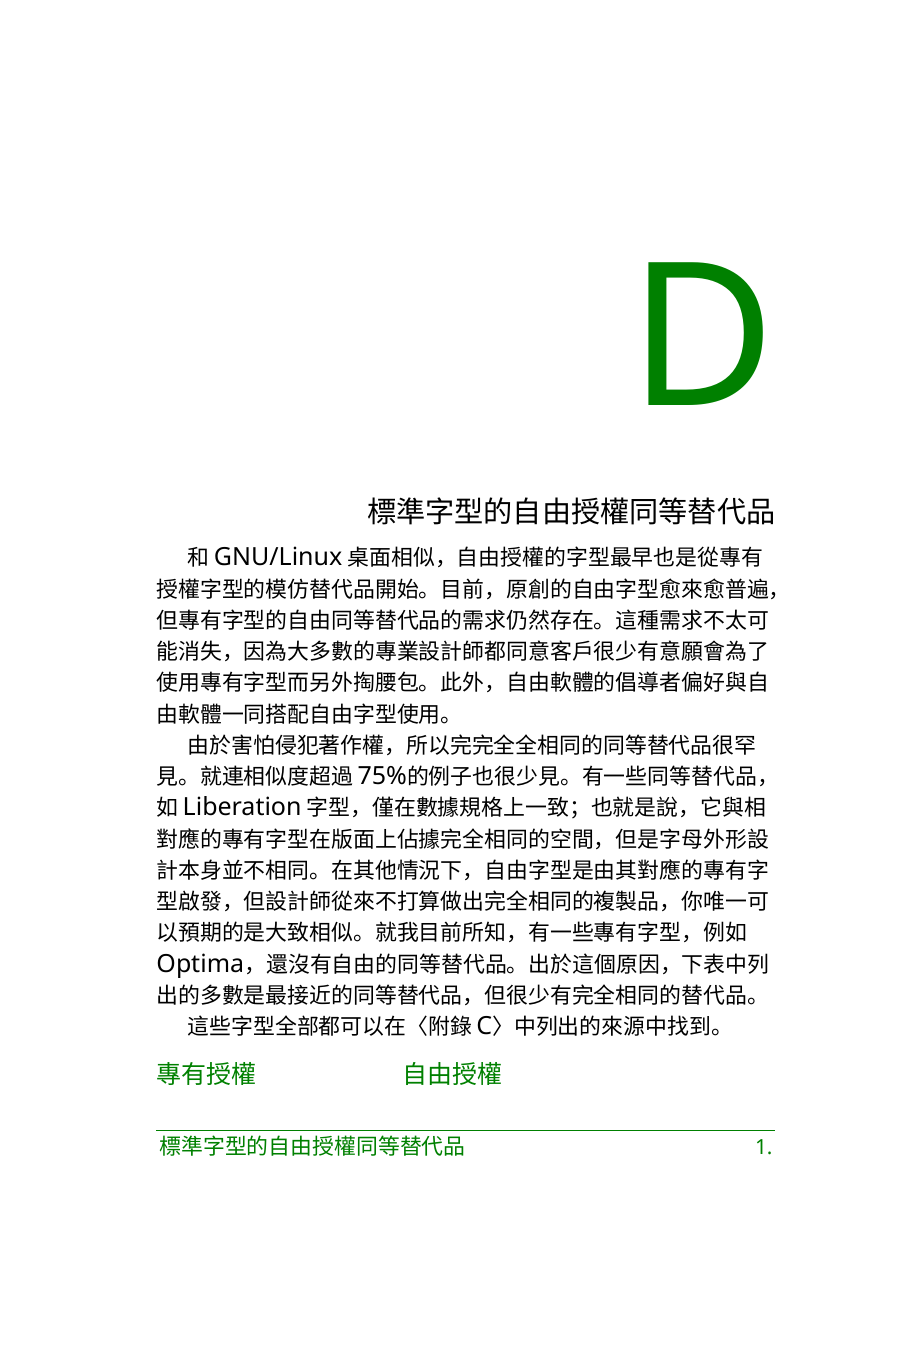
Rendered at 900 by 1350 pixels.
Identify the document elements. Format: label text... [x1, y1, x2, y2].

text 這些字型全部都可以在〈附錄C〉中列出的來源中找到。 [156, 1009, 775, 1041]
subtitle 標準字型的自由授權同等替代品 [156, 489, 775, 531]
table_header 專有授權 [156, 1056, 402, 1090]
text 由於害怕侵犯著作權，所以完完全全相同的同等替代品很罕見。就連相似度超過75%的例子也很少見。有一些同等替代品，如Liberation字型，僅在數據規格上一致；也就是說，它與相對應的專有字型在版面上佔據完全相同的空間，但是字母外形設計本身並不相同。在其他情況下，自由字型是由其對應的專有字型啟發，但設計師從來不打算做出完全相同的複製品，你唯一可以預期的是大致相似。就我目前所知，有一些專有字型，例如Optima，還沒有自由的同等替代品。出於這個原因，下表中列出的多數是最接近的同等替代品，但很少有完全相同的替代品。 [156, 728, 775, 1009]
text 和GNU/Linux桌面相似，自由授權的字型最早也是從專有授權字型的模仿替代品開始。目前，原創的自由字型愈來愈普遍，但專有字型的自由同等替代品的需求仍然存在。這種需求不太可能消失，因為大多數的專業設計師都同意客戶很少有意願會為了使用專有字型而另外掏腰包。此外，自由軟體的倡導者偏好與自由軟體一同搭配自由字型使用。 [156, 541, 775, 728]
text D [156, 192, 775, 464]
table_header 自由授權 [402, 1056, 775, 1090]
